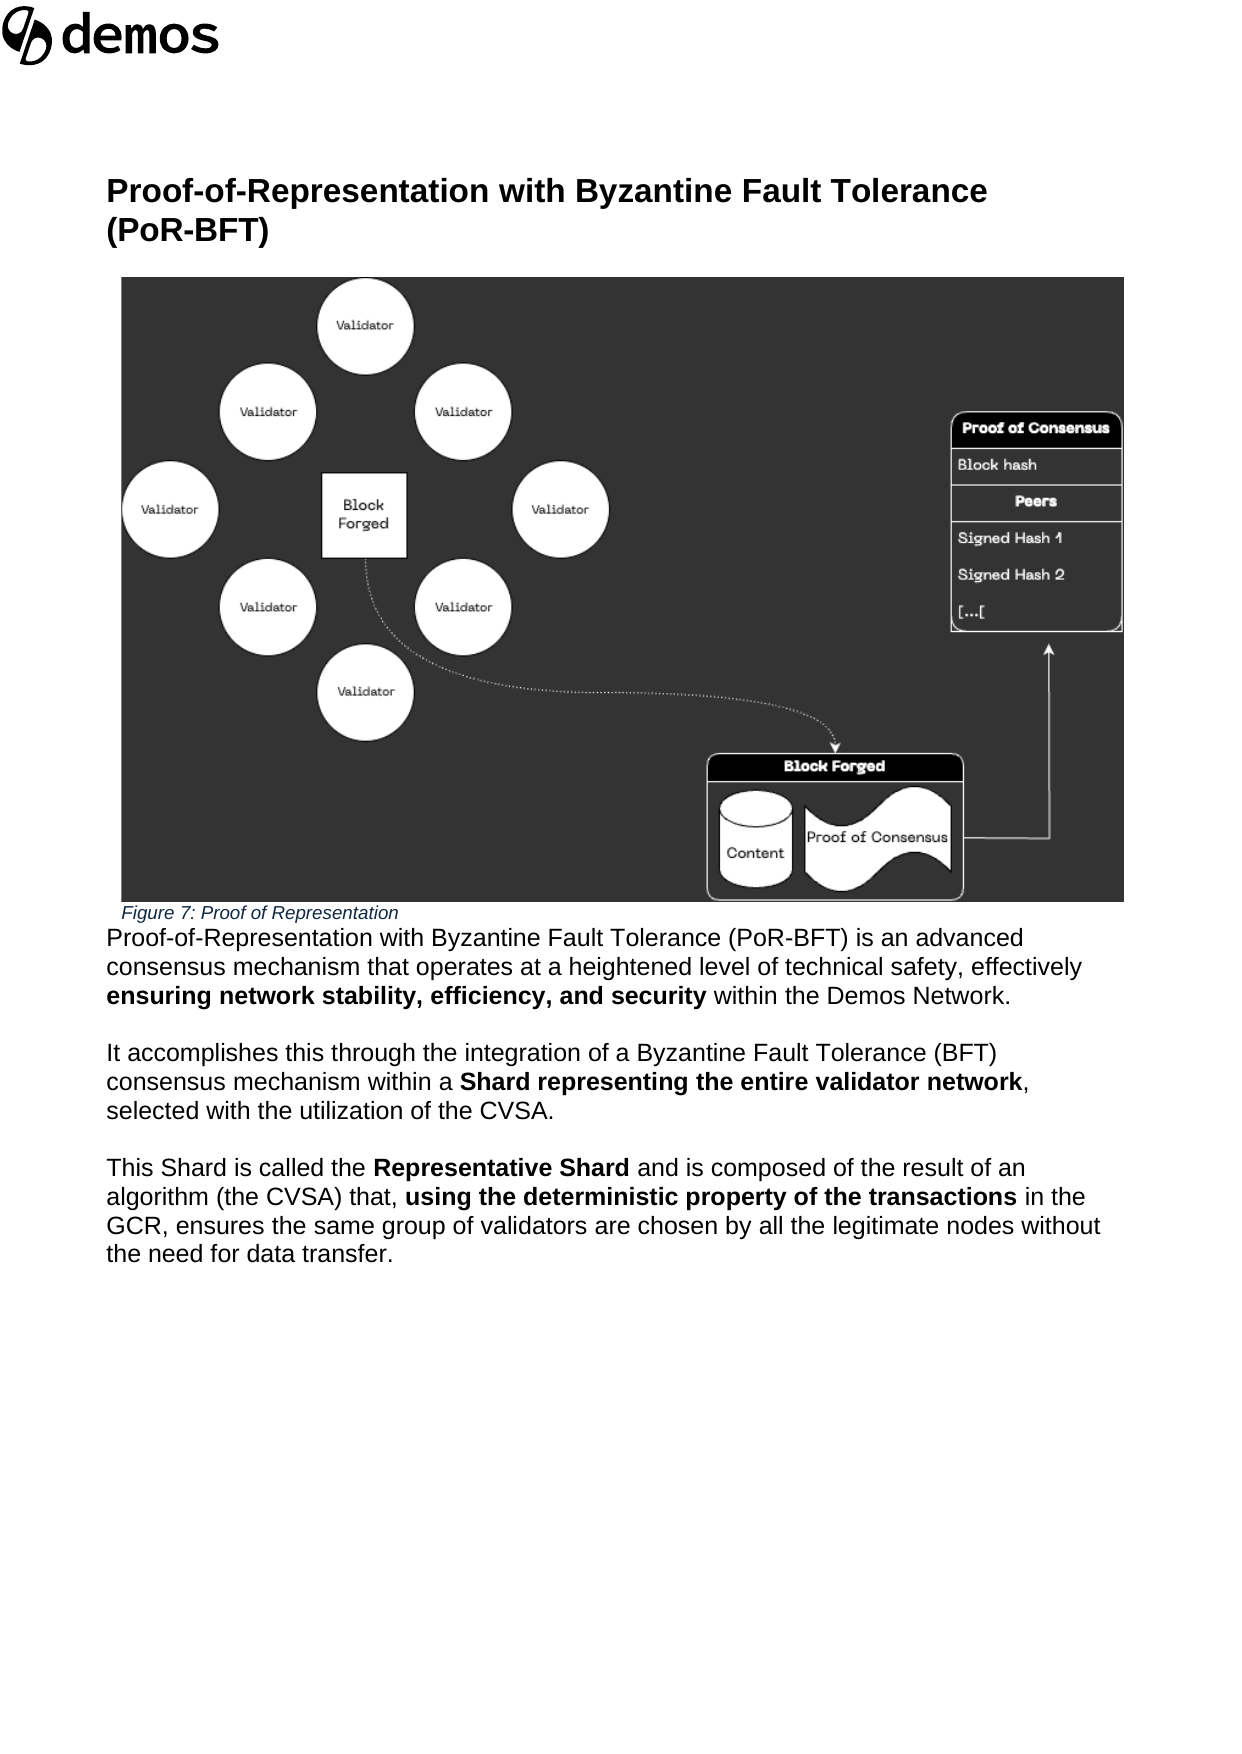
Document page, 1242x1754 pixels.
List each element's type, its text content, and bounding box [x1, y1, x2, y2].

text It accomplishes this through the integration of a Byzantine Fault Tolerance (BFT) consensus mechanism within a Shard representing the entire validator network, selected with the utilization of the CVSA. [106, 1038, 1115, 1124]
picture [121, 277, 1124, 902]
subtitle Proof-of-Representation with Byzantine Fault Tolerance (PoR-BFT) [106, 172, 998, 248]
text Figure 7: Proof of Representation [121, 902, 1124, 923]
text This Shard is called the Representative Shard and is composed of the result of an algorithm (the CVSA) that, using the deterministic property of the transactions in the GCR, ensures the same group of validators are chosen by all the legitimate nodes without the need for data transfer. [106, 1153, 1114, 1268]
text Proof-of-Representation with Byzantine Fault Tolerance (PoR-BFT) is an advanced consensus mechanism that operates at a heightened level of technical safety, effectively ensuring network stability, efficiency, and security within the Demos Network. [106, 565, 1115, 1009]
